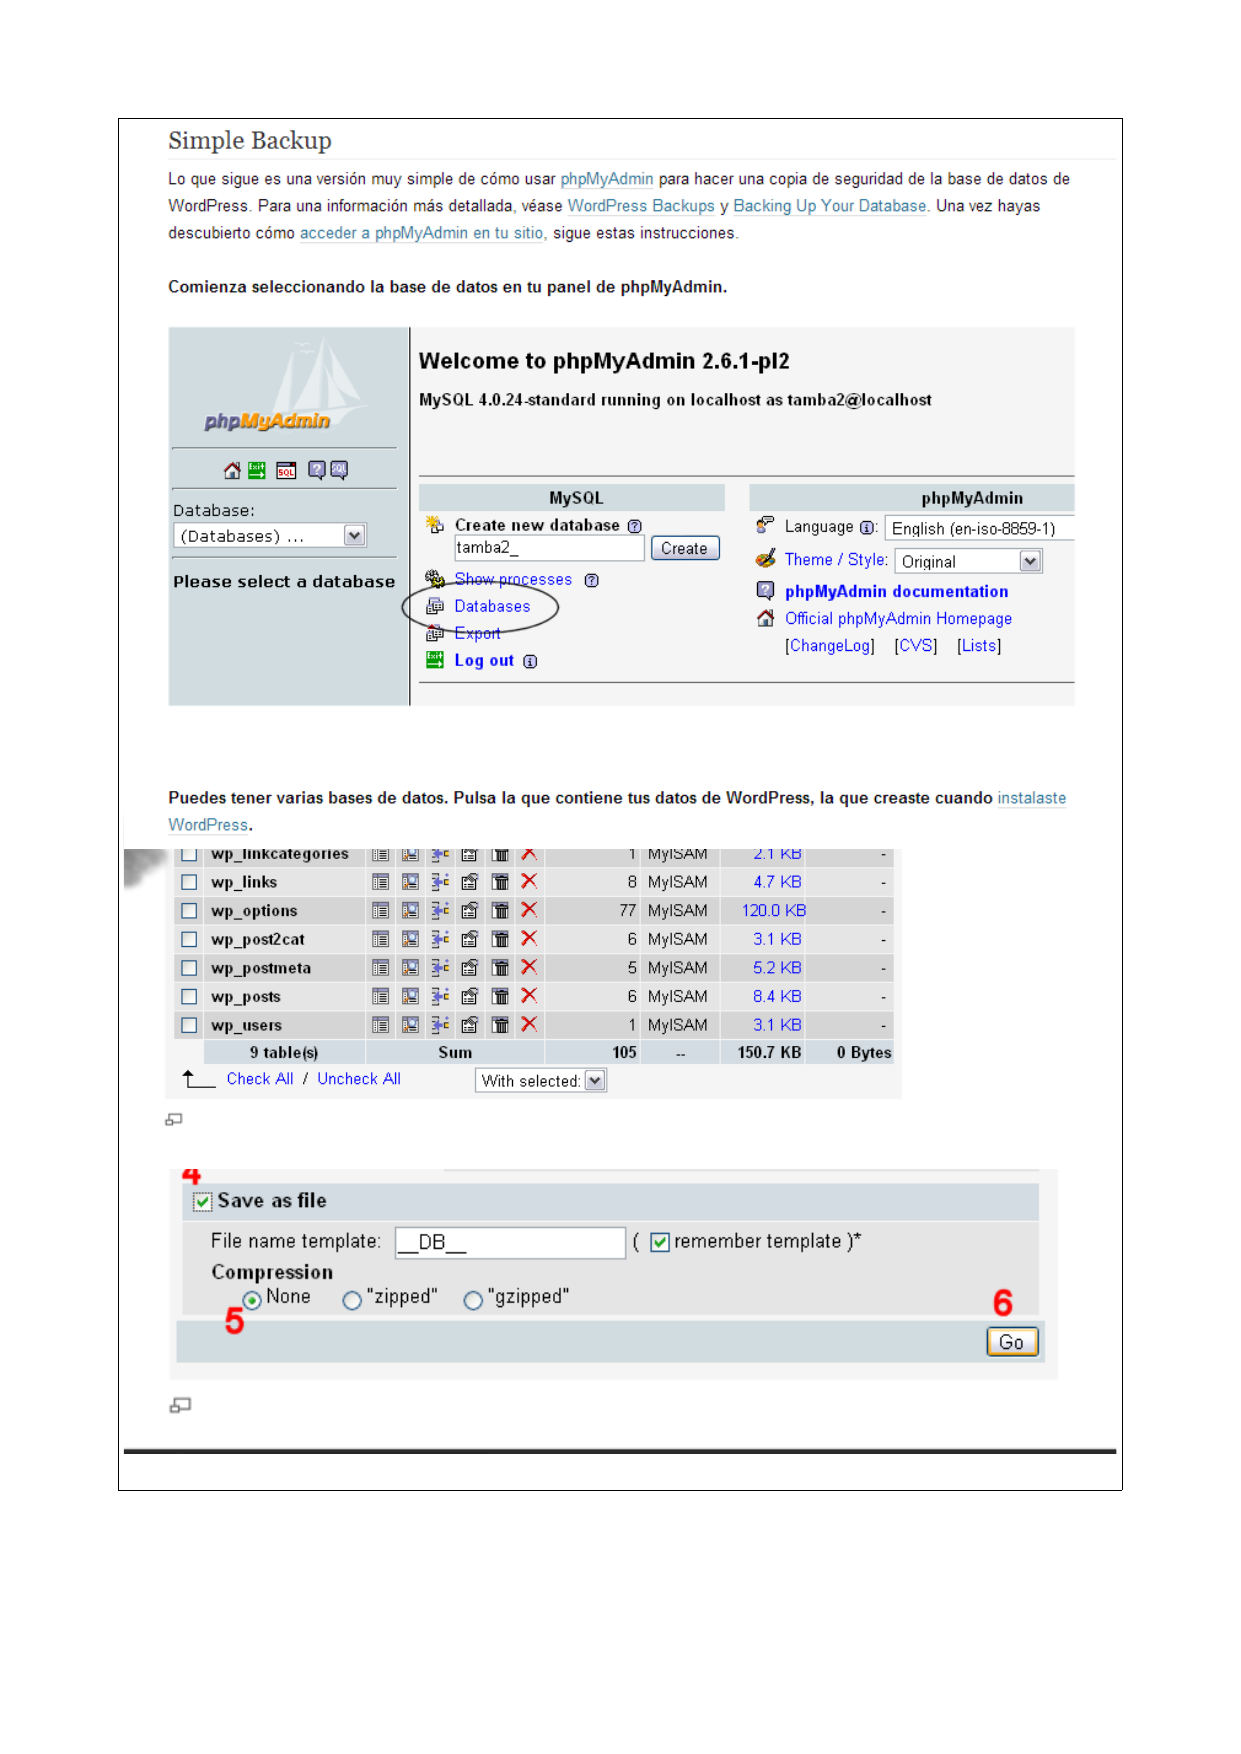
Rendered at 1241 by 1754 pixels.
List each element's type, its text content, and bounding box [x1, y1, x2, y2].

picture [123, 123, 1117, 1454]
table_header Podemos hacer copias de seguridad utilizando este plugin: http://wordpress.org/plugins/backwpup/ O hacerlo manualmente haciendo una copia de nuestra base de datos Wordpress [119, 119, 1122, 1490]
